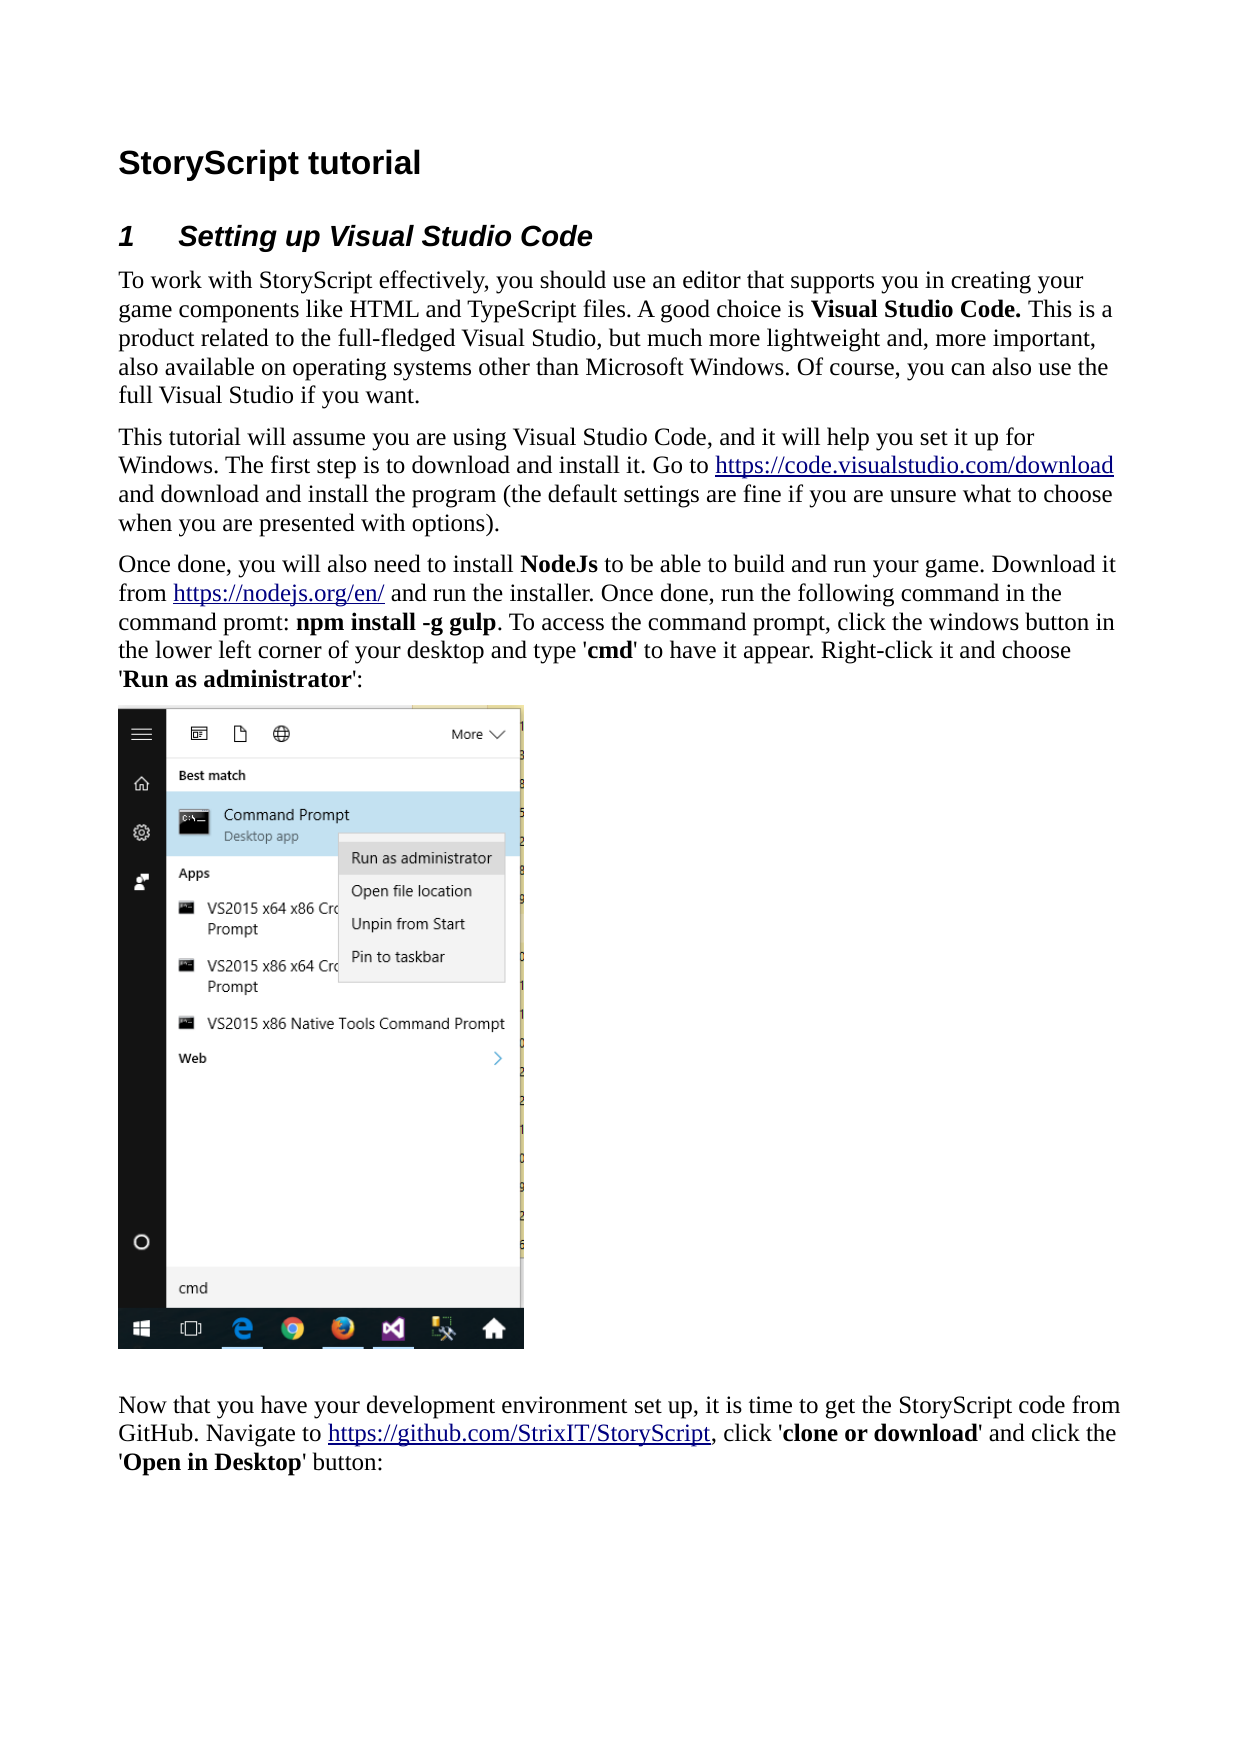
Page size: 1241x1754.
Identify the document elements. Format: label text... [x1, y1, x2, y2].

text Once done, you will also need to install NodeJs to be able to build and run your game. Download it from https://nodejs.org/en/ and run the installer. Once done, run the following command in the command promt: npm install -g gulp. To access the command prompt, click the windows button in the lower left corner of your desktop and type 'cmd' to have it appear. Right-click it and choose 'Run as administrator': [118, 549, 1122, 693]
text This tutorial will assume you are using Visual Studio Code, and it will help you set it up for Windows. The first step is to download and install it. Go to https://code.visualstudio.com/download and download and install the program (the default settings are fine if you are unsure what to choose when you are presented with options). [118, 422, 1122, 537]
text To work with StoryScript effectively, you should use an editor that supports you in creating your game components like HTML and TypeScript files. A good choice is Visual Studio Code. This is a product related to the full-fledged Visual Studio, but much more lightweight and, more important, also available on operating systems other than Microsoft Windows. Of course, you can also use the full Visual Studio if you want. [118, 265, 1122, 409]
subtitle Setting up Visual Studio Code [118, 219, 1122, 253]
text Now that you have your development environment set up, it is time to get the StoryScript code from GitHub. Navigate to https://github.com/StrixIT/StoryScript, click 'clone or download' and click the 'Open in Desktop' button: [118, 1390, 1122, 1476]
subtitle StoryScript tutorial [118, 143, 1122, 182]
picture [118, 705, 524, 1349]
